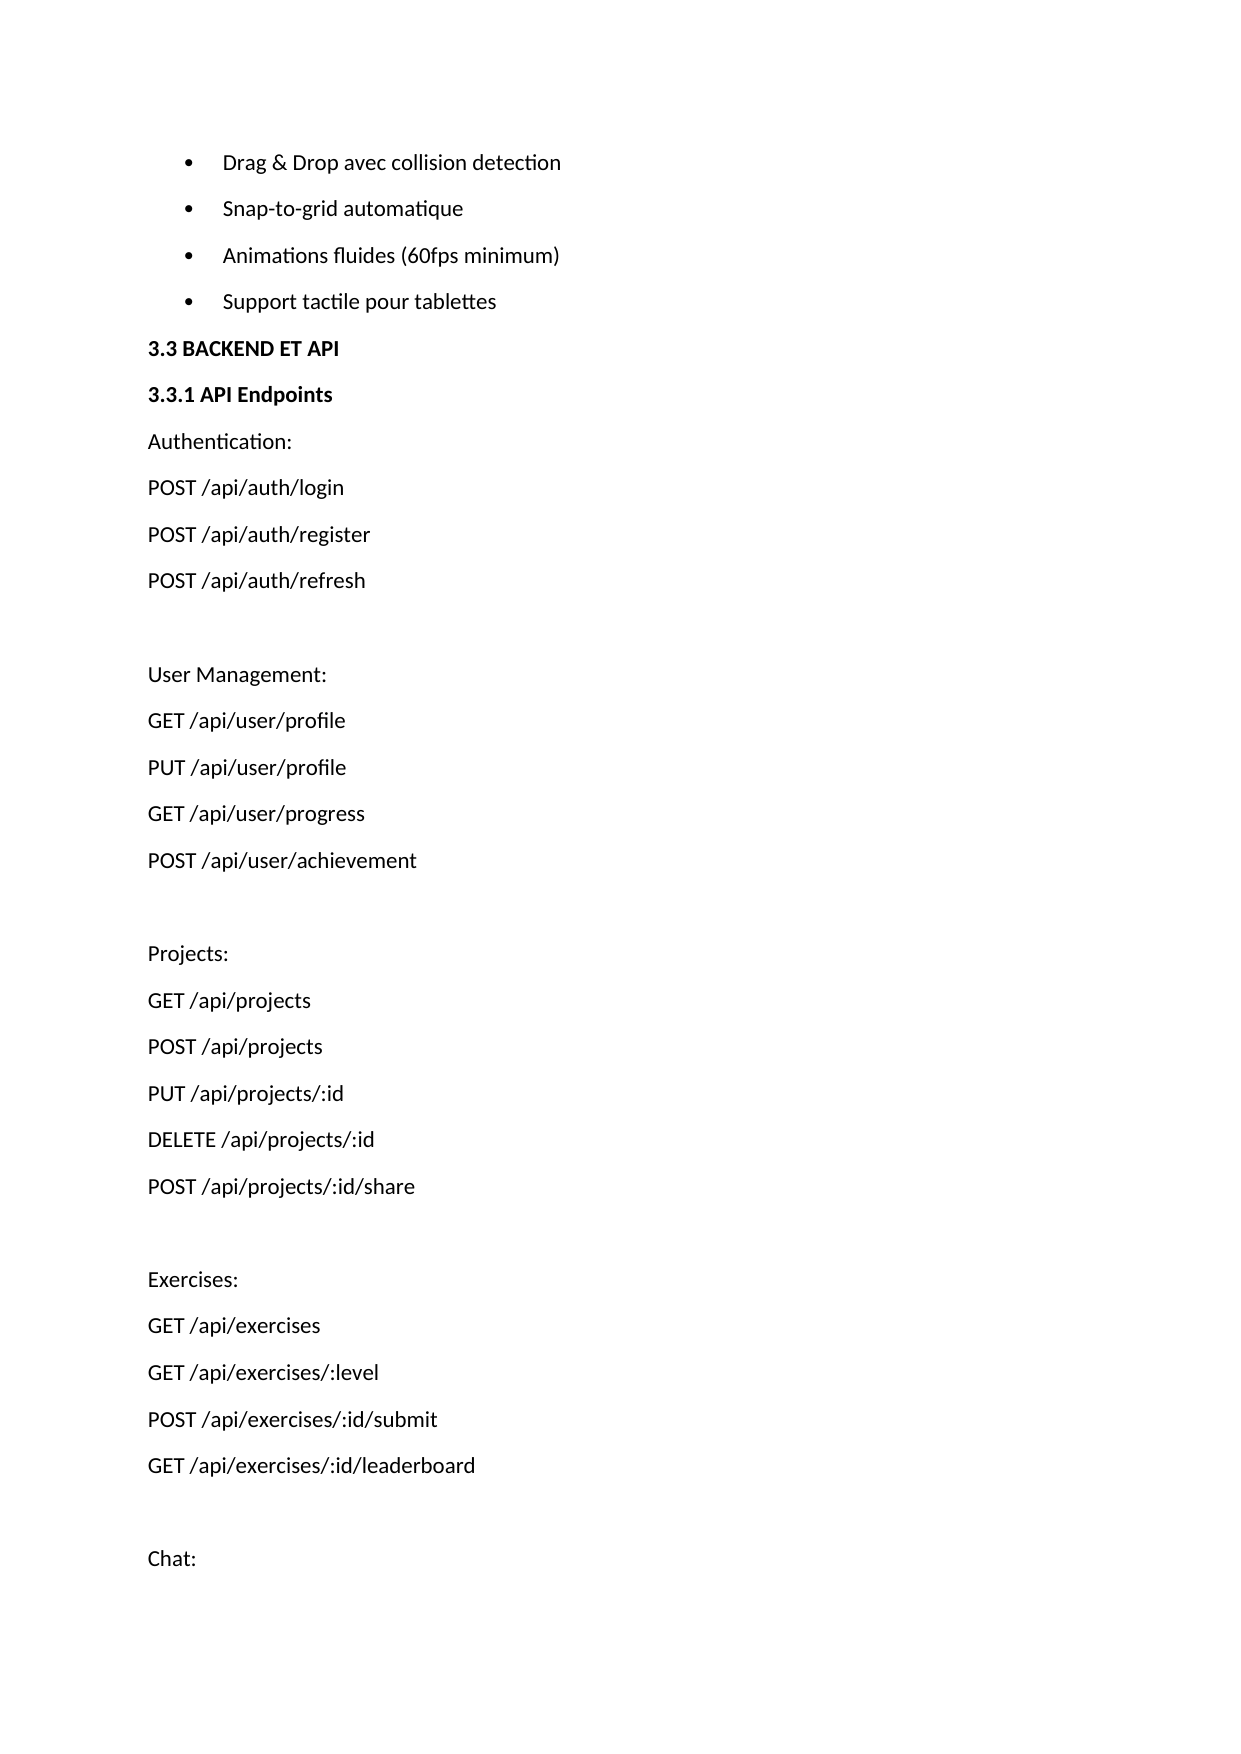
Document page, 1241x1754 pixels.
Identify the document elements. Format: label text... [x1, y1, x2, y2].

text POST /api/projects/:id/share [148, 1172, 1093, 1200]
text PUT /api/user/profile [148, 753, 1093, 781]
text POST /api/exercises/:id/submit [148, 1405, 1093, 1433]
text POST /api/user/achievement [148, 846, 1093, 874]
text GET /api/user/progress [148, 799, 1093, 827]
text GET /api/exercises/:id/leaderboard [148, 1451, 1093, 1479]
text POST /api/auth/register [148, 520, 1093, 548]
text GET /api/exercises [148, 1312, 1093, 1340]
list Support tactile pour tablettes [185, 287, 1093, 315]
list Snap-to-grid automatique [185, 194, 1093, 222]
text Projects: [148, 939, 1093, 967]
list Animations fluides (60fps minimum) [185, 241, 1093, 269]
text Exercises: [148, 1265, 1093, 1293]
text GET /api/exercises/:level [148, 1358, 1093, 1386]
text Authentication: [148, 427, 1093, 455]
text 3.3 BACKEND ET API [148, 334, 1093, 362]
text POST /api/auth/login [148, 473, 1093, 502]
text POST /api/auth/refresh [148, 567, 1093, 595]
text 3.3.1 API Endpoints [148, 380, 1093, 408]
text Chat: [148, 1544, 1093, 1572]
text PUT /api/projects/:id [148, 1079, 1093, 1107]
text DELETE /api/projects/:id [148, 1125, 1093, 1153]
text GET /api/projects [148, 986, 1093, 1014]
text User Management: [148, 660, 1093, 688]
text GET /api/user/profile [148, 706, 1093, 734]
list Drag & Drop avec collision detection [185, 148, 1093, 176]
text POST /api/projects [148, 1032, 1093, 1060]
